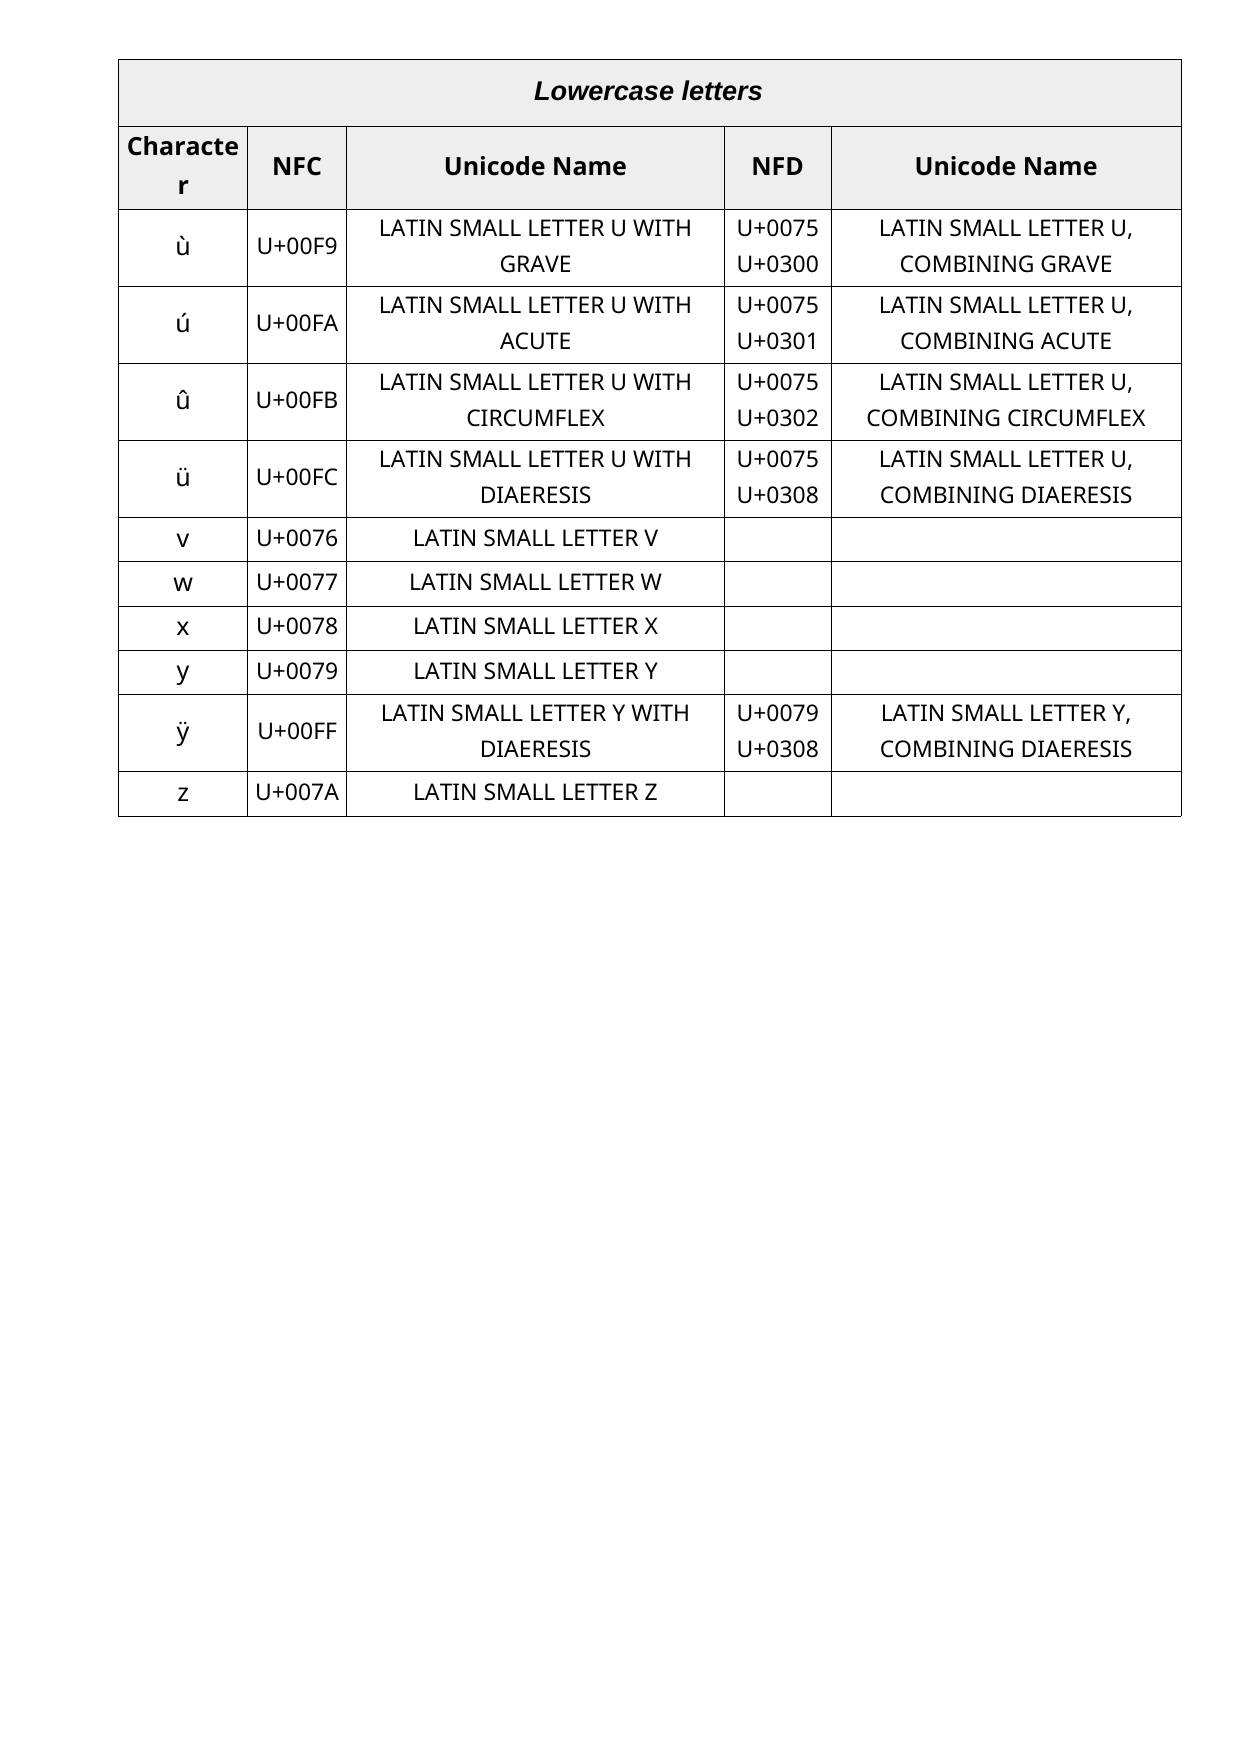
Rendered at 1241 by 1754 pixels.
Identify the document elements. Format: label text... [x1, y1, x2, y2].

table_cell U+0075 U+0308 [725, 441, 831, 517]
table_cell U+00FA [248, 287, 346, 363]
table_cell U+00FC [248, 441, 346, 517]
table_cell U+0075 U+0300 [725, 210, 831, 286]
table_cell LATIN SMALL LETTER Y [347, 651, 724, 694]
table_cell [832, 772, 1181, 816]
table_cell U+0077 [248, 562, 346, 606]
table_cell U+00FF [248, 695, 346, 771]
table_cell U+00F9 [248, 210, 346, 286]
table_cell [832, 562, 1181, 606]
table_cell LATIN SMALL LETTER U, COMBINING DIAERESIS [832, 441, 1181, 517]
table_cell Unicode Name [347, 127, 724, 209]
table_cell LATIN SMALL LETTER U WITH DIAERESIS [347, 441, 724, 517]
table_cell LATIN SMALL LETTER U, COMBINING CIRCUMFLEX [832, 364, 1181, 440]
table_cell U+00FB [248, 364, 346, 440]
table_cell [725, 772, 831, 816]
table_cell û [119, 364, 247, 440]
table_cell NFC [248, 127, 346, 209]
table_cell LATIN SMALL LETTER Y WITH DIAERESIS [347, 695, 724, 771]
table_cell [725, 518, 831, 561]
table_cell NFD [725, 127, 831, 209]
table_cell LATIN SMALL LETTER Z [347, 772, 724, 816]
table_cell LATIN SMALL LETTER U, COMBINING ACUTE [832, 287, 1181, 363]
table_cell Unicode Name [832, 127, 1181, 209]
table_cell [832, 607, 1181, 650]
table_cell [832, 651, 1181, 694]
table_cell y [119, 651, 247, 694]
table_cell U+0075 U+0301 [725, 287, 831, 363]
table_header Lowercase letters [119, 60, 1181, 126]
table_cell w [119, 562, 247, 606]
table_cell LATIN SMALL LETTER U WITH CIRCUMFLEX [347, 364, 724, 440]
table_cell [725, 562, 831, 606]
table_cell [725, 607, 831, 650]
table_cell ÿ [119, 695, 247, 771]
table_cell U+0076 [248, 518, 346, 561]
table_cell LATIN SMALL LETTER V [347, 518, 724, 561]
table_cell ù [119, 210, 247, 286]
table_cell [832, 518, 1181, 561]
table_cell [725, 651, 831, 694]
table_cell U+0078 [248, 607, 346, 650]
table_cell LATIN SMALL LETTER W [347, 562, 724, 606]
table_cell z [119, 772, 247, 816]
table_cell U+0075 U+0302 [725, 364, 831, 440]
table_cell LATIN SMALL LETTER Y, COMBINING DIAERESIS [832, 695, 1181, 771]
table_cell LATIN SMALL LETTER U WITH ACUTE [347, 287, 724, 363]
table_cell U+007A [248, 772, 346, 816]
table_cell U+0079 U+0308 [725, 695, 831, 771]
table_cell v [119, 518, 247, 561]
table_cell LATIN SMALL LETTER U WITH GRAVE [347, 210, 724, 286]
table_cell ú [119, 287, 247, 363]
table_cell LATIN SMALL LETTER U, COMBINING GRAVE [832, 210, 1181, 286]
table_cell Character [119, 127, 247, 209]
table_cell ü [119, 441, 247, 517]
table_cell LATIN SMALL LETTER X [347, 607, 724, 650]
table_cell U+0079 [248, 651, 346, 694]
table_cell x [119, 607, 247, 650]
